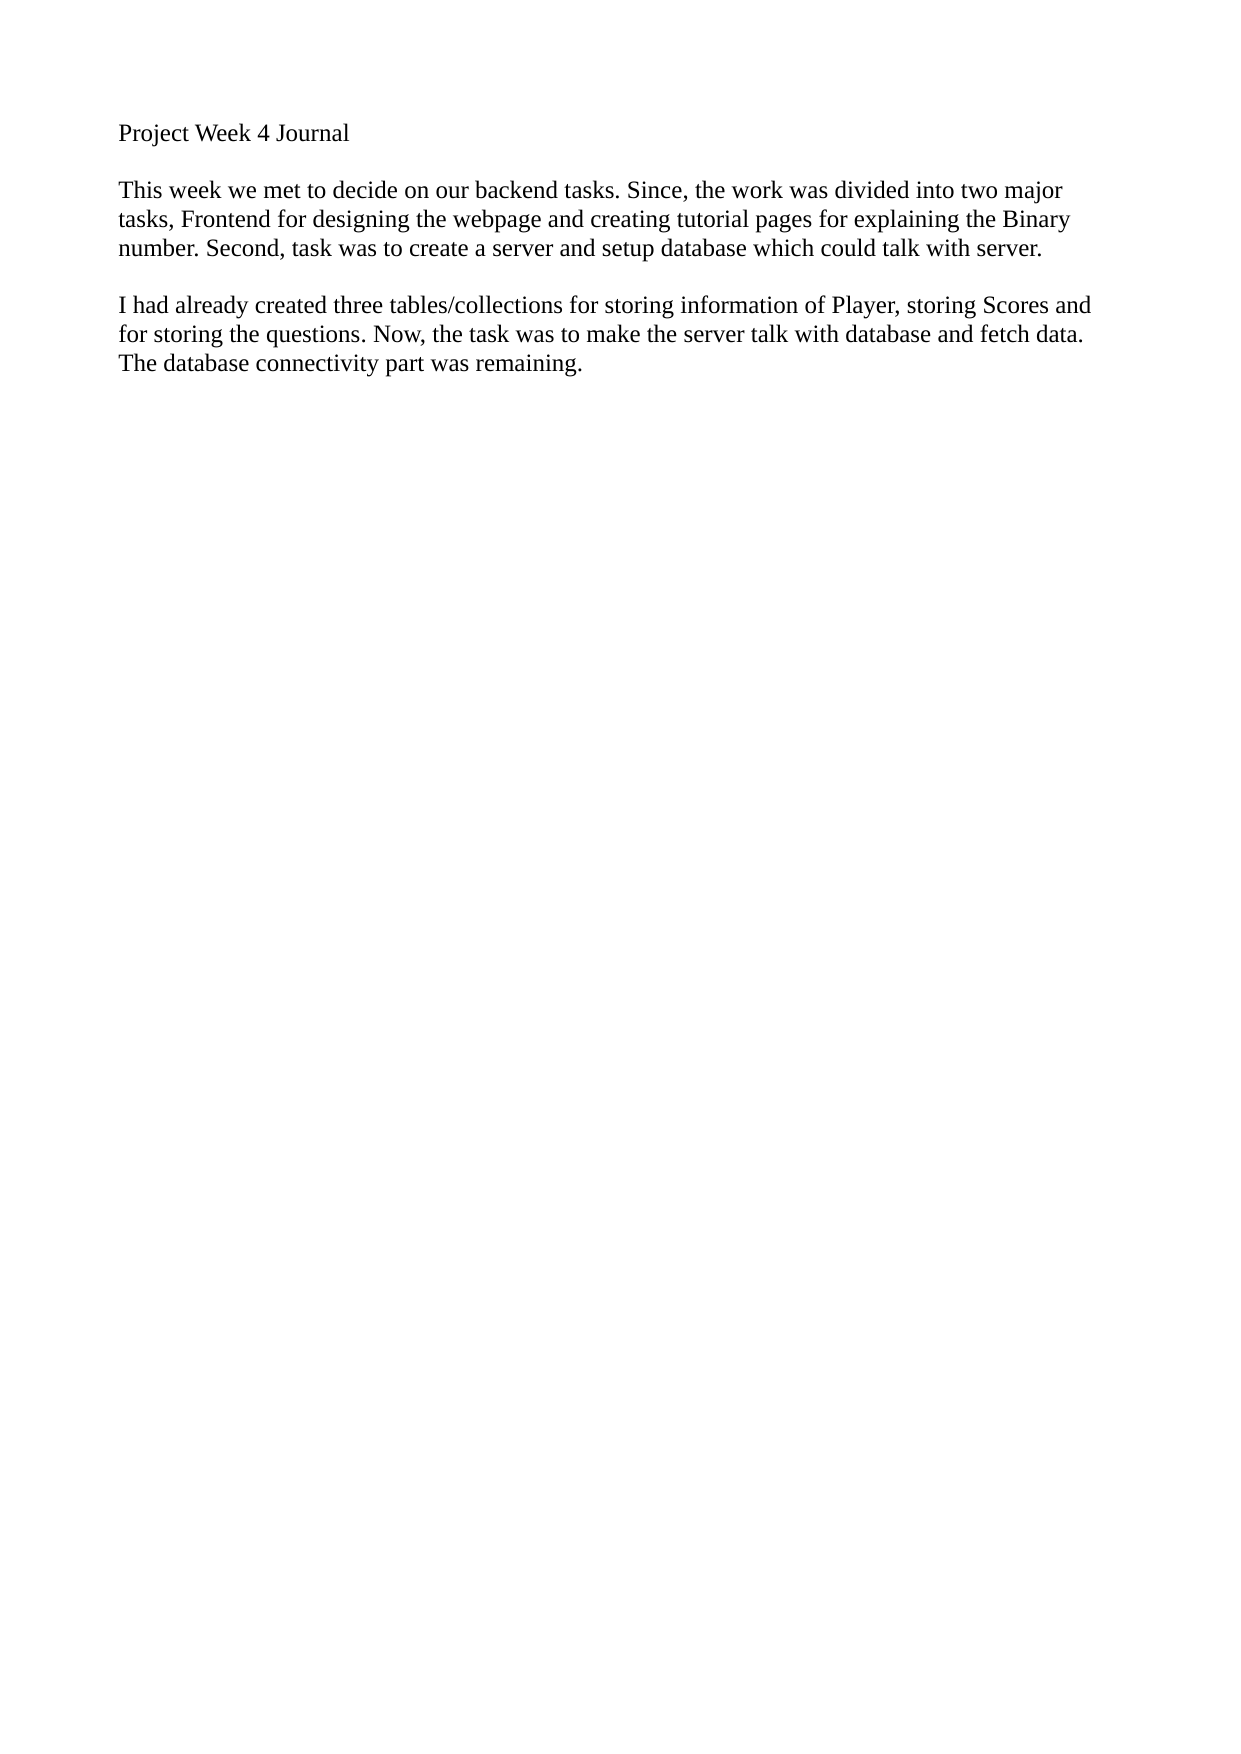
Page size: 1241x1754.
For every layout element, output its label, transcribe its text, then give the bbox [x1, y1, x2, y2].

text This week we met to decide on our backend tasks. Since, the work was divided into two major tasks, Frontend for designing the webpage and creating tutorial pages for explaining the Binary number. Second, task was to create a server and setup database which could talk with server. [118, 176, 1122, 262]
text I had already created three tables/collections for storing information of Player, storing Scores and for storing the questions. Now, the task was to make the server talk with database and fetch data. The database connectivity part was remaining. [118, 291, 1122, 377]
text Project Week 4 Journal [118, 118, 1122, 147]
